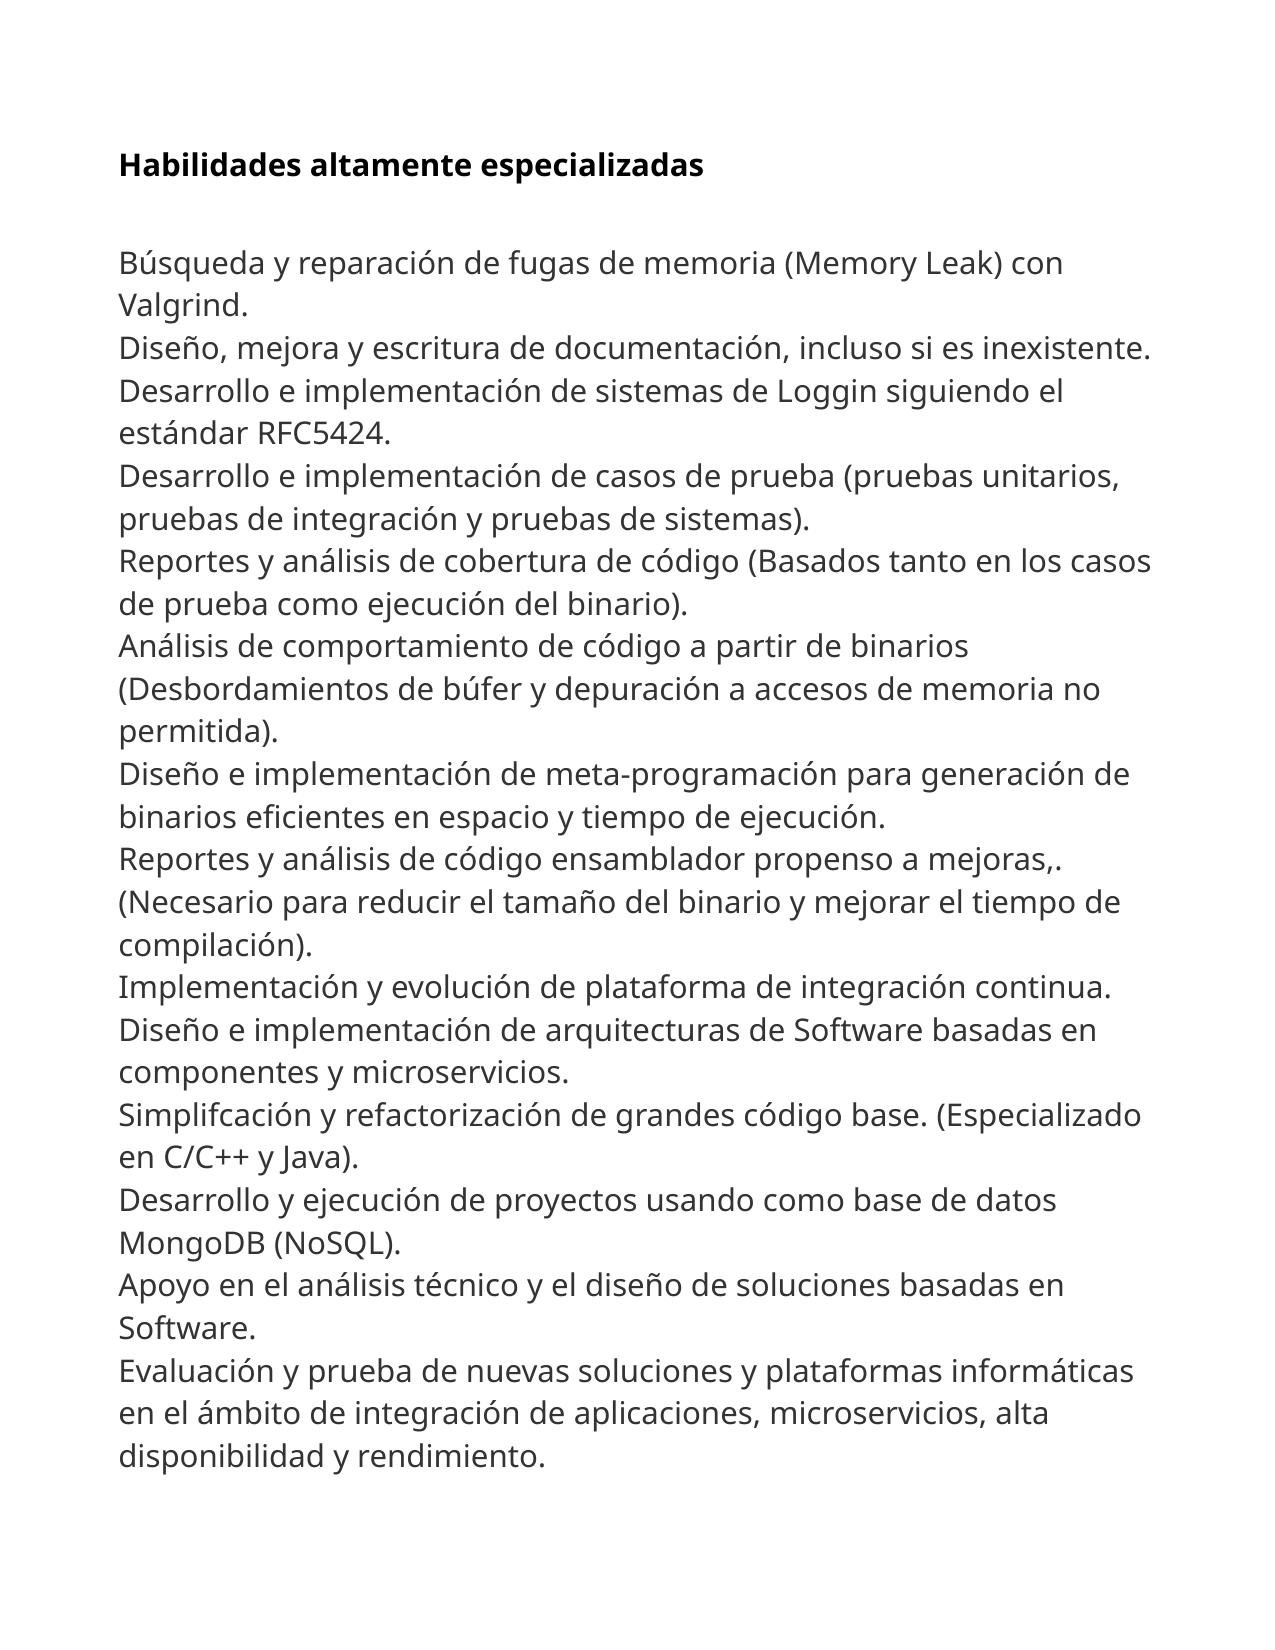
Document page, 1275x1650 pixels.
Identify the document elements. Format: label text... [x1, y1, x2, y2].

text Diseño, mejora y escritura de documentación, incluso si es inexistente. [118, 326, 1157, 369]
text Diseño e implementación de arquitecturas de Software basadas en componentes y microservicios. [118, 1008, 1157, 1093]
text Análisis de comportamiento de código a partir de binarios (Desbordamientos de búfer y depuración a accesos de memoria no permitida). [118, 624, 1157, 752]
text Reportes y análisis de cobertura de código (Basados tanto en los casos de prueba como ejecución del binario). [118, 539, 1157, 624]
text Desarrollo e implementación de sistemas de Loggin siguiendo el estándar RFC5424. [118, 369, 1157, 454]
text Reportes y análisis de código ensamblador propenso a mejoras,. (Necesario para reducir el tamaño del binario y mejorar el tiempo de compilación). [118, 837, 1157, 965]
text Diseño e implementación de meta-programación para generación de binarios eficientes en espacio y tiempo de ejecución. [118, 752, 1157, 837]
text Desarrollo y ejecución de proyectos usando como base de datos MongoDB (NoSQL). [118, 1178, 1157, 1263]
text Simplifcación y refactorización de grandes código base. (Especializado en C/C++ y Java). [118, 1093, 1157, 1178]
text Evaluación y prueba de nuevas soluciones y plataformas informáticas en el ámbito de integración de aplicaciones, microservicios, alta disponibilidad y rendimiento. [118, 1348, 1157, 1476]
text Apoyo en el análisis técnico y el diseño de soluciones basadas en Software. [118, 1263, 1157, 1348]
text Desarrollo e implementación de casos de prueba (pruebas unitarios, pruebas de integración y pruebas de sistemas). [118, 454, 1157, 539]
text Búsqueda y reparación de fugas de memoria (Memory Leak) con Valgrind. [118, 241, 1157, 326]
subtitle Habilidades altamente especializadas [118, 143, 1157, 186]
text Implementación y evolución de plataforma de integración continua. [118, 965, 1157, 1008]
